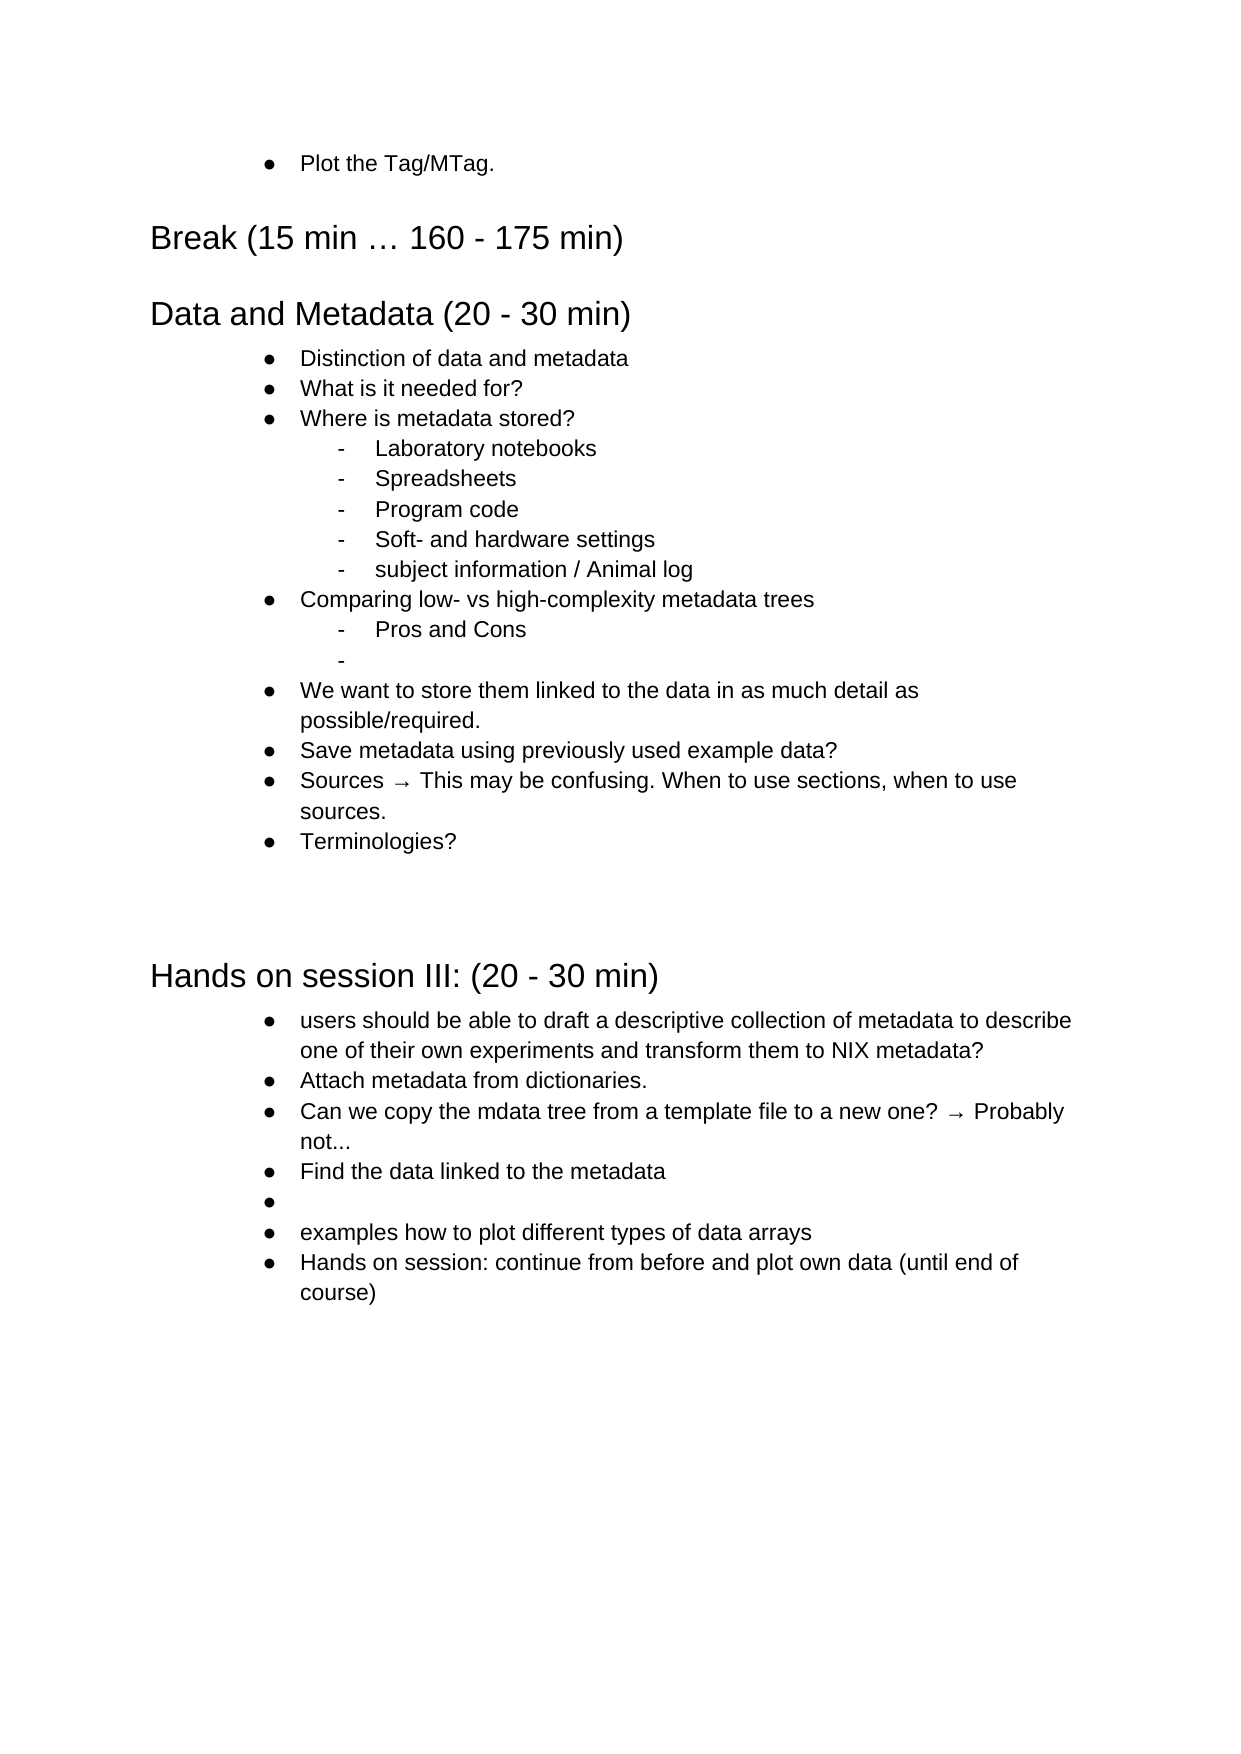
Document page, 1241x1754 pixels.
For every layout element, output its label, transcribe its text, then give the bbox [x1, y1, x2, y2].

list Pros and Cons [337, 616, 1090, 643]
list subject information / Animal log [337, 556, 1090, 582]
list examples how to plot different types of data arrays [262, 1218, 1090, 1245]
list Plot the Tag/MTag. [262, 150, 1090, 176]
list Soft- and hardware settings [337, 526, 1090, 552]
list Attach metadata from dictionaries. [262, 1067, 1090, 1094]
list Sources → This may be confusing. When to use sections, when to use sources. [262, 767, 1090, 824]
list Hands on session: continue from before and plot own data (until end of course) [262, 1249, 1090, 1305]
list users should be able to draft a descriptive collection of metadata to describe one of their own experiments and transform them to NIX metadata? [262, 1007, 1090, 1063]
list Laboratory notebooks [337, 435, 1090, 462]
list Program code [337, 496, 1090, 522]
list Can we copy the mdata tree from a template file to a new one? → Probably not... [262, 1098, 1090, 1154]
list Save metadata using previously used example data? [262, 737, 1090, 764]
list Distinction of data and metadata [262, 344, 1090, 371]
subtitle Break (15 min … 160 - 175 min) [150, 218, 1090, 256]
subtitle Hands on session III: (20 - 30 min) [150, 956, 1090, 994]
list Comparing low- vs high-complexity metadata trees [262, 586, 1090, 613]
list Find the data linked to the metadata [262, 1158, 1090, 1184]
list Terminologies? [262, 828, 1090, 854]
list What is it needed for? [262, 375, 1090, 401]
list We want to store them linked to the data in as much detail as possible/required. [262, 677, 1090, 733]
list Where is metadata stored? [262, 405, 1090, 431]
list Spreadsheets [337, 465, 1090, 492]
subtitle Data and Metadata (20 - 30 min) [150, 294, 1090, 332]
